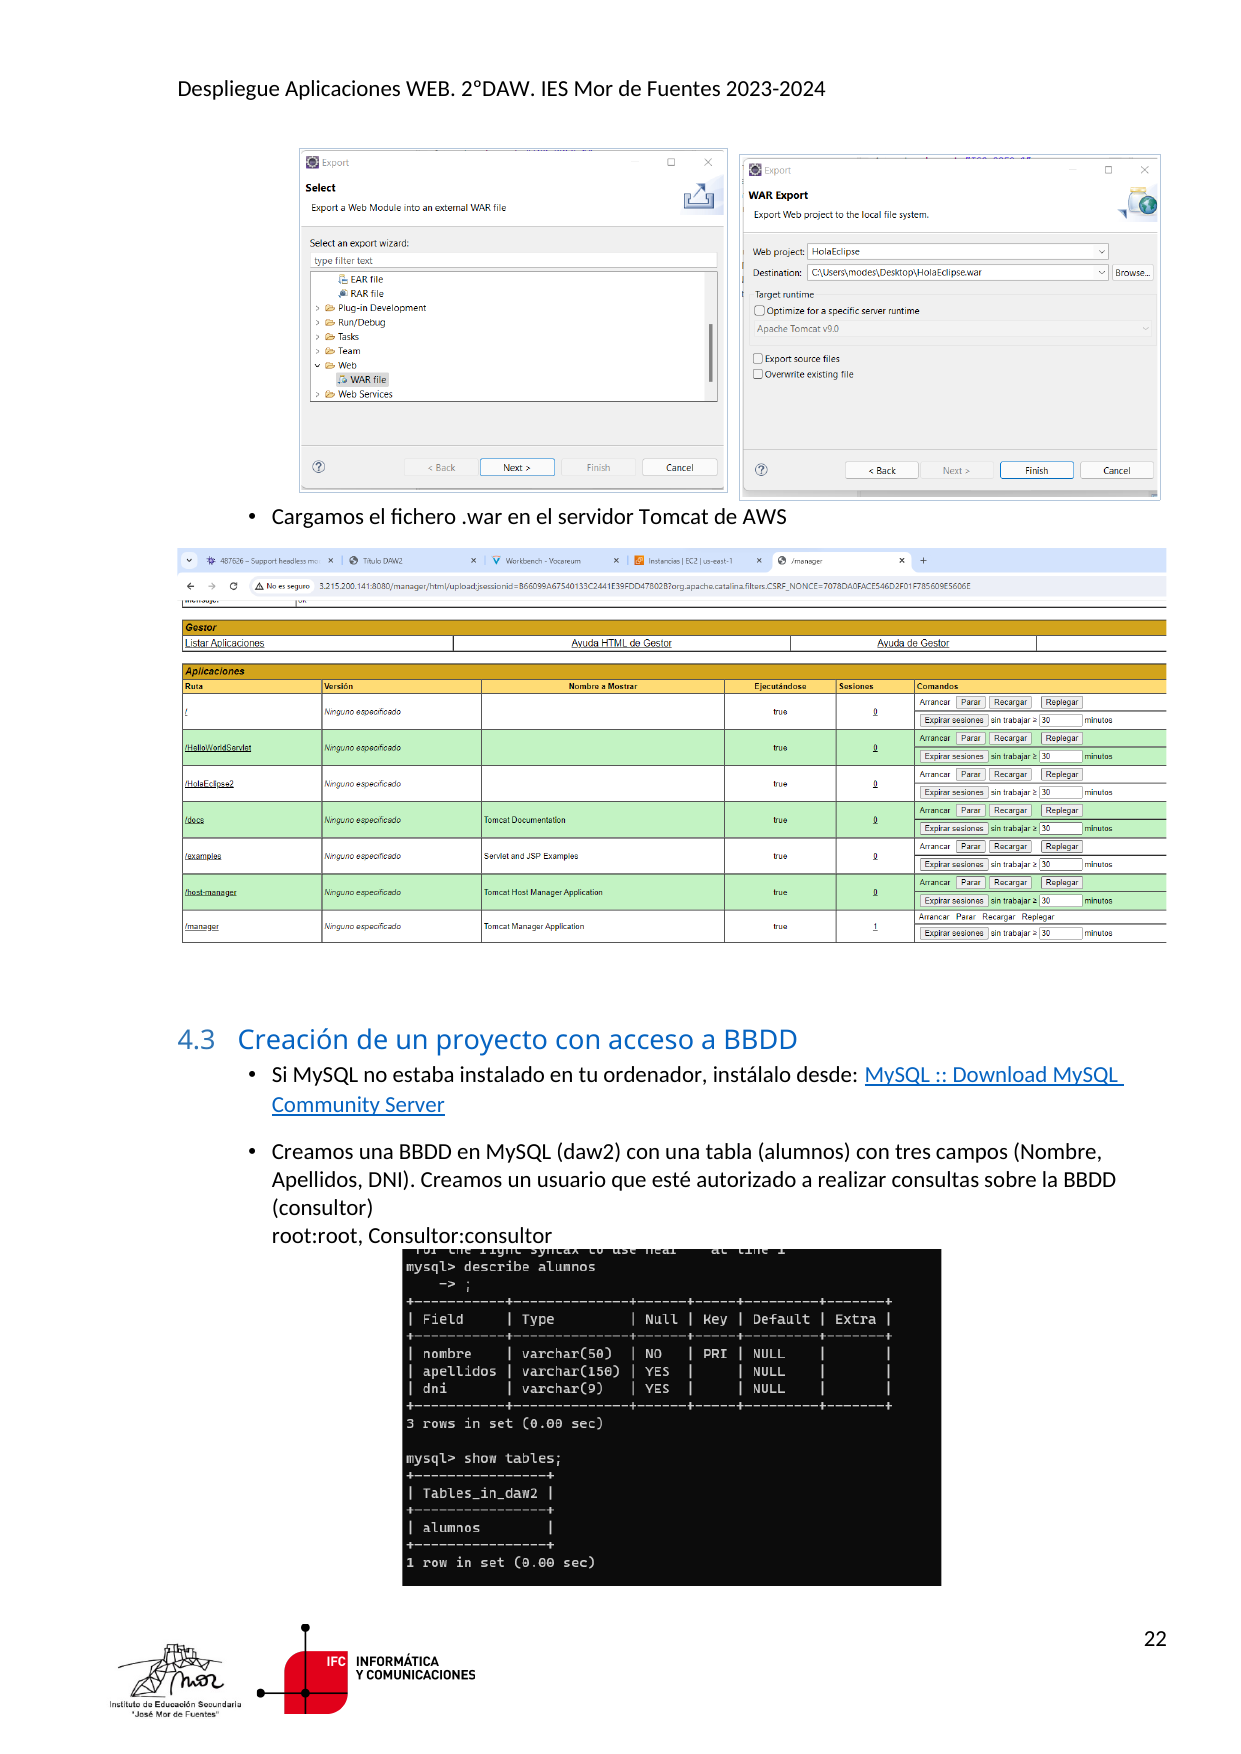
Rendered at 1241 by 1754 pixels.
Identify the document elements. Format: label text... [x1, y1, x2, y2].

list Creamos una BBDD en MySQL (daw2) con una tabla (alumnos) con tres campos (Nombre, Apellidos, DNI). Creamos un usuario que esté autorizado a realizar consultas sobre la BBDD (consultor) [248, 1137, 1167, 1221]
picture [402, 1249, 942, 1586]
picture [177, 548, 1167, 953]
subtitle Creación de un proyecto con acceso a BBDD [177, 1020, 1167, 1057]
list root:root, Consultor:consultor [248, 1221, 1167, 1249]
picture [256, 1624, 475, 1714]
list Si MySQL no estaba instalado en tu ordenador, instálalo desde: MySQL :: Download MySQL Community Server [248, 1060, 1167, 1118]
picture [301, 150, 724, 490]
list Cargamos el fichero .war en el servidor Tomcat de AWS [248, 148, 1167, 530]
picture [742, 157, 1158, 497]
picture [100, 1631, 249, 1736]
